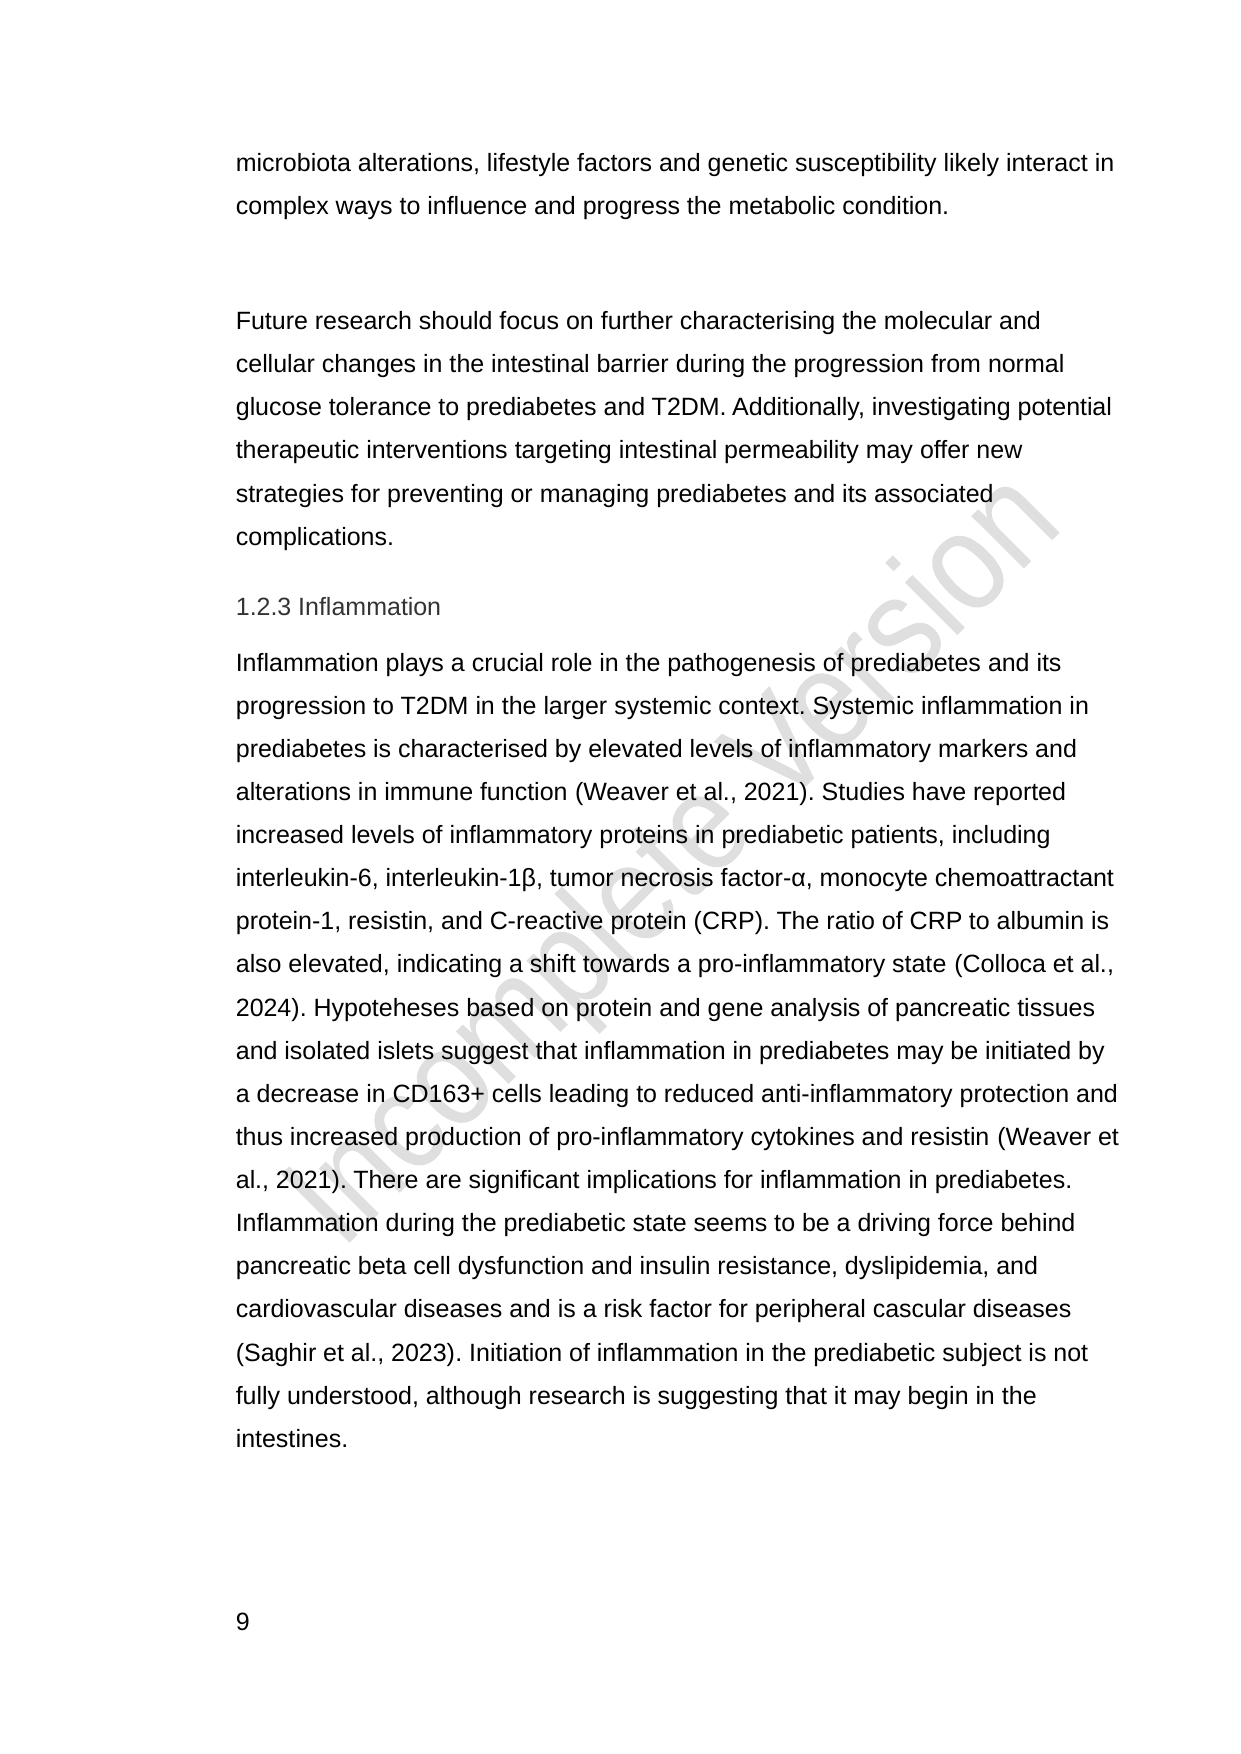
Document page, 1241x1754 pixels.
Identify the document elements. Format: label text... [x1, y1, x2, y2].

subtitle 1.2.3 Inflammation [236, 592, 942, 621]
text microbiota alterations, lifestyle factors and genetic susceptibility likely interact in complex ways to influence and progress the metabolic condition. [236, 148, 1122, 219]
text Inflammation plays a crucial role in the pathogenesis of prediabetes and its progression to T2DM in the larger systemic context. Systemic inflammation in prediabetes is characterised by elevated levels of inflammatory markers and alterations in immune function (Weaver et al., 2021). Studies have reported increased levels of inflammatory proteins in prediabetic patients, including interleukin-6, interleukin-1β, tumor necrosis factor-α, monocyte chemoattractant protein-1, resistin, and C-reactive protein (CRP). The ratio of CRP to albumin is also elevated, indicating a shift towards a pro-inflammatory state (Colloca et al., 2024). Hypoteheses based on protein and gene analysis of pancreatic tissues and isolated islets suggest that inflammation in prediabetes may be initiated by a decrease in CD163+ cells leading to reduced anti-inflammatory protection and thus increased production of pro-inflammatory cytokines and resistin (Weaver et al., 2021). There are significant implications for inflammation in prediabetes. Inflammation during the prediabetic state seems to be a driving force behind pancreatic beta cell dysfunction and insulin resistance, dyslipidemia, and cardiovascular diseases and is a risk factor for peripheral cascular diseases (Saghir et al., 2023). Initiation of inflammation in the prediabetic subject is not fully understood, although research is suggesting that it may begin in the intestines. [236, 648, 1122, 1453]
text Future research should focus on further characterising the molecular and cellular changes in the intestinal barrier during the progression from normal glucose tolerance to prediabetes and T2DM. Additionally, investigating potential therapeutic interventions targeting intestinal permeability may offer new strategies for preventing or managing prediabetes and its associated complications. [236, 306, 1122, 551]
subtitle [931, 592, 1122, 621]
